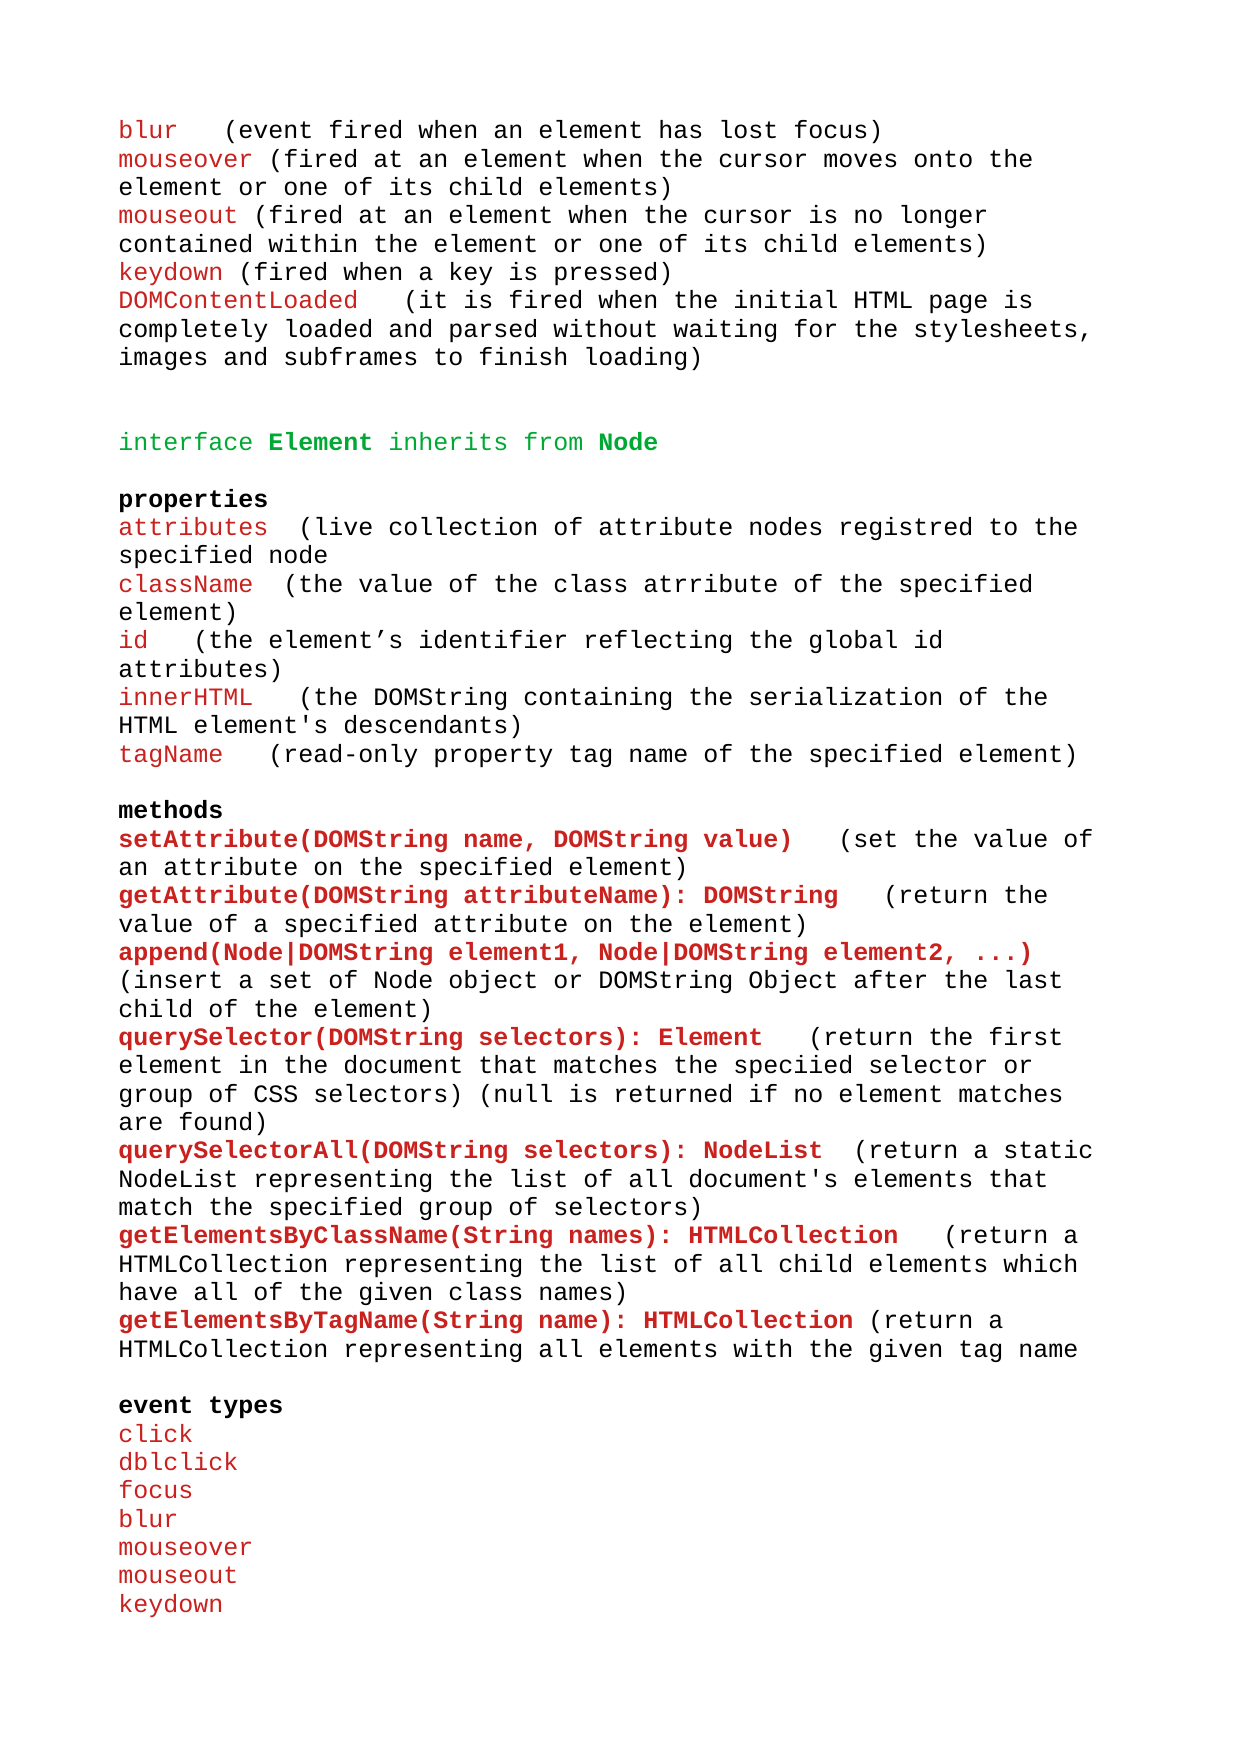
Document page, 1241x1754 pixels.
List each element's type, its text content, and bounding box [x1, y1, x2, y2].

text append(Node|DOMString element1, Node|DOMString element2, ...) (insert a set of Node object or DOMString Object after the last child of the element) [118, 940, 1122, 1025]
text setAttribute(DOMString name, DOMString value) (set the value of an attribute on the specified element) [118, 826, 1122, 883]
text blur (event fired when an element has lost focus) [118, 118, 1122, 146]
text mouseover (fired at an element when the cursor moves onto the element or one of its child elements) [118, 146, 1122, 203]
text blur [118, 1506, 1122, 1535]
text dblclick [118, 1450, 1122, 1478]
text click [118, 1421, 1122, 1450]
text focus [118, 1478, 1122, 1506]
text keydown [118, 1591, 1122, 1620]
text DOMContentLoaded (it is fired when the initial HTML page is completely loaded and parsed without waiting for the stylesheets, images and subframes to finish loading) [118, 288, 1122, 373]
text methods [118, 798, 1122, 826]
text innerHTML (the DOMString containing the serialization of the HTML element's descendants) [118, 685, 1122, 741]
text querySelector(DOMString selectors): Element (return the first element in the document that matches the speciied selector or group of CSS selectors) (null is returned if no element matches are found) [118, 1025, 1122, 1138]
text className (the value of the class atrribute of the specified element) [118, 571, 1122, 628]
text attributes (live collection of attribute nodes registred to the specified node [118, 515, 1122, 571]
text getElementsByTagName(String name): HTMLCollection (return a HTMLCollection representing all elements with the given tag name [118, 1308, 1122, 1365]
text id (the element’s identifier reflecting the global id attributes) [118, 628, 1122, 685]
text event types [118, 1393, 1122, 1421]
text getElementsByClassName(String names): HTMLCollection (return a HTMLCollection representing the list of all child elements which have all of the given class names) [118, 1223, 1122, 1308]
text interface Element inherits from Node [118, 430, 1122, 458]
text properties [118, 486, 1122, 515]
text mouseout [118, 1563, 1122, 1591]
text keydown (fired when a key is pressed) [118, 260, 1122, 288]
text mouseout (fired at an element when the cursor is no longer contained within the element or one of its child elements) [118, 203, 1122, 260]
text querySelectorAll(DOMString selectors): NodeList (return a static NodeList representing the list of all document's elements that match the specified group of selectors) [118, 1138, 1122, 1223]
text getAttribute(DOMString attributeName): DOMString (return the value of a specified attribute on the element) [118, 883, 1122, 940]
text tagName (read-only property tag name of the specified element) [118, 741, 1122, 770]
text mouseover [118, 1535, 1122, 1563]
